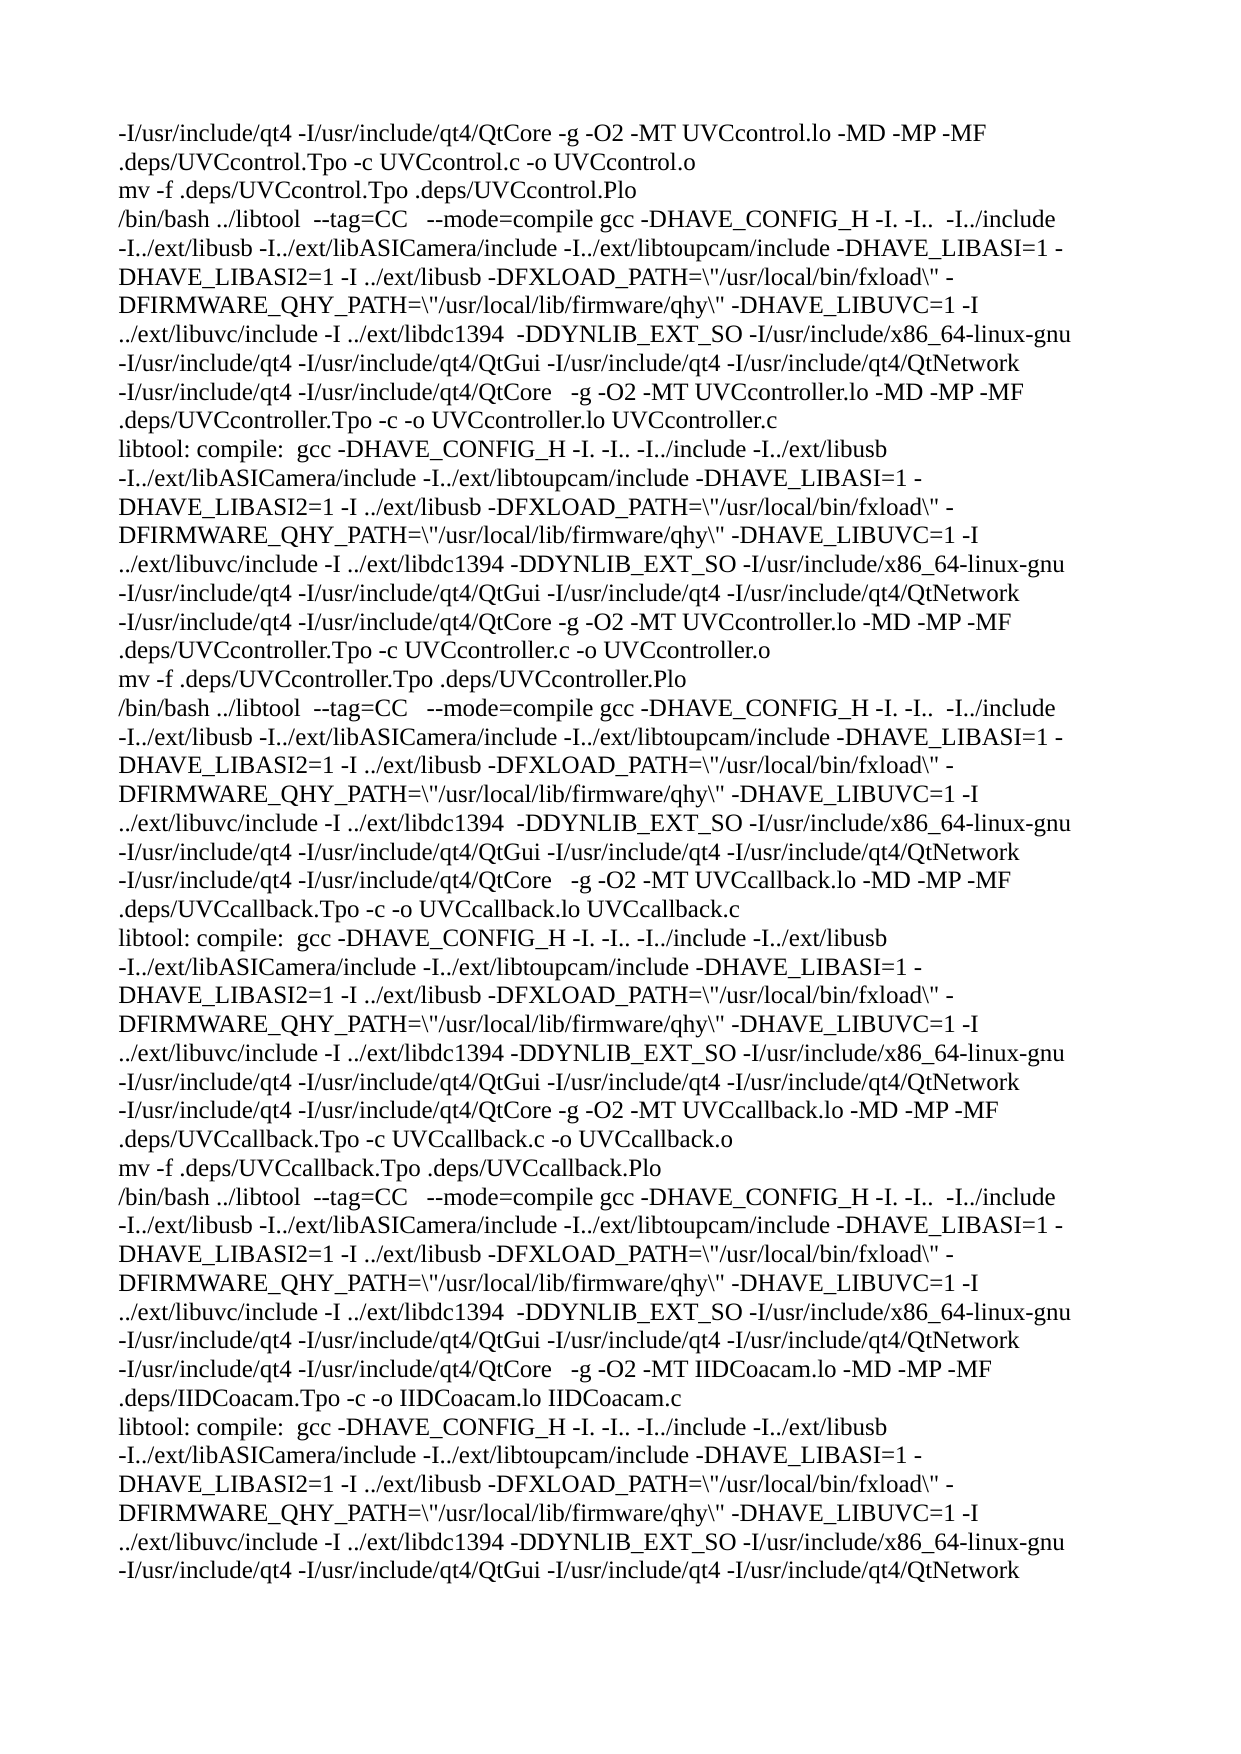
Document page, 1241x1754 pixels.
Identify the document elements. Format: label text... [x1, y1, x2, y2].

text mv -f .deps/UVCcontroller.Tpo .deps/UVCcontroller.Plo [118, 664, 1122, 693]
text -I/usr/include/qt4 -I/usr/include/qt4/QtCore -g -O2 -MT UVCcontrol.lo -MD -MP -MF .deps/UVCcontrol.Tpo -c UVCcontrol.c -o UVCcontrol.o [118, 118, 1122, 176]
text mv -f .deps/UVCcallback.Tpo .deps/UVCcallback.Plo [118, 1153, 1122, 1182]
text libtool: compile: gcc -DHAVE_CONFIG_H -I. -I.. -I../include -I../ext/libusb -I../ext/libASICamera/include -I../ext/libtoupcam/include -DHAVE_LIBASI=1 -DHAVE_LIBASI2=1 -I ../ext/libusb -DFXLOAD_PATH=\"/usr/local/bin/fxload\" -DFIRMWARE_QHY_PATH=\"/usr/local/lib/firmware/qhy\" -DHAVE_LIBUVC=1 -I ../ext/libuvc/include -I ../ext/libdc1394 -DDYNLIB_EXT_SO -I/usr/include/x86_64-linux-gnu -I/usr/include/qt4 -I/usr/include/qt4/QtGui -I/usr/include/qt4 -I/usr/include/qt4/QtNetwork [118, 1412, 1122, 1584]
text libtool: compile: gcc -DHAVE_CONFIG_H -I. -I.. -I../include -I../ext/libusb -I../ext/libASICamera/include -I../ext/libtoupcam/include -DHAVE_LIBASI=1 -DHAVE_LIBASI2=1 -I ../ext/libusb -DFXLOAD_PATH=\"/usr/local/bin/fxload\" -DFIRMWARE_QHY_PATH=\"/usr/local/lib/firmware/qhy\" -DHAVE_LIBUVC=1 -I ../ext/libuvc/include -I ../ext/libdc1394 -DDYNLIB_EXT_SO -I/usr/include/x86_64-linux-gnu -I/usr/include/qt4 -I/usr/include/qt4/QtGui -I/usr/include/qt4 -I/usr/include/qt4/QtNetwork -I/usr/include/qt4 -I/usr/include/qt4/QtCore -g -O2 -MT UVCcontroller.lo -MD -MP -MF .deps/UVCcontroller.Tpo -c UVCcontroller.c -o UVCcontroller.o [118, 434, 1122, 664]
text /bin/bash ../libtool --tag=CC --mode=compile gcc -DHAVE_CONFIG_H -I. -I.. -I../include -I../ext/libusb -I../ext/libASICamera/include -I../ext/libtoupcam/include -DHAVE_LIBASI=1 -DHAVE_LIBASI2=1 -I ../ext/libusb -DFXLOAD_PATH=\"/usr/local/bin/fxload\" -DFIRMWARE_QHY_PATH=\"/usr/local/lib/firmware/qhy\" -DHAVE_LIBUVC=1 -I ../ext/libuvc/include -I ../ext/libdc1394 -DDYNLIB_EXT_SO -I/usr/include/x86_64-linux-gnu -I/usr/include/qt4 -I/usr/include/qt4/QtGui -I/usr/include/qt4 -I/usr/include/qt4/QtNetwork -I/usr/include/qt4 -I/usr/include/qt4/QtCore -g -O2 -MT IIDCoacam.lo -MD -MP -MF .deps/IIDCoacam.Tpo -c -o IIDCoacam.lo IIDCoacam.c [118, 1182, 1122, 1412]
text mv -f .deps/UVCcontrol.Tpo .deps/UVCcontrol.Plo [118, 176, 1122, 204]
text /bin/bash ../libtool --tag=CC --mode=compile gcc -DHAVE_CONFIG_H -I. -I.. -I../include -I../ext/libusb -I../ext/libASICamera/include -I../ext/libtoupcam/include -DHAVE_LIBASI=1 -DHAVE_LIBASI2=1 -I ../ext/libusb -DFXLOAD_PATH=\"/usr/local/bin/fxload\" -DFIRMWARE_QHY_PATH=\"/usr/local/lib/firmware/qhy\" -DHAVE_LIBUVC=1 -I ../ext/libuvc/include -I ../ext/libdc1394 -DDYNLIB_EXT_SO -I/usr/include/x86_64-linux-gnu -I/usr/include/qt4 -I/usr/include/qt4/QtGui -I/usr/include/qt4 -I/usr/include/qt4/QtNetwork -I/usr/include/qt4 -I/usr/include/qt4/QtCore -g -O2 -MT UVCcontroller.lo -MD -MP -MF .deps/UVCcontroller.Tpo -c -o UVCcontroller.lo UVCcontroller.c [118, 204, 1122, 434]
text libtool: compile: gcc -DHAVE_CONFIG_H -I. -I.. -I../include -I../ext/libusb -I../ext/libASICamera/include -I../ext/libtoupcam/include -DHAVE_LIBASI=1 -DHAVE_LIBASI2=1 -I ../ext/libusb -DFXLOAD_PATH=\"/usr/local/bin/fxload\" -DFIRMWARE_QHY_PATH=\"/usr/local/lib/firmware/qhy\" -DHAVE_LIBUVC=1 -I ../ext/libuvc/include -I ../ext/libdc1394 -DDYNLIB_EXT_SO -I/usr/include/x86_64-linux-gnu -I/usr/include/qt4 -I/usr/include/qt4/QtGui -I/usr/include/qt4 -I/usr/include/qt4/QtNetwork -I/usr/include/qt4 -I/usr/include/qt4/QtCore -g -O2 -MT UVCcallback.lo -MD -MP -MF .deps/UVCcallback.Tpo -c UVCcallback.c -o UVCcallback.o [118, 923, 1122, 1153]
text /bin/bash ../libtool --tag=CC --mode=compile gcc -DHAVE_CONFIG_H -I. -I.. -I../include -I../ext/libusb -I../ext/libASICamera/include -I../ext/libtoupcam/include -DHAVE_LIBASI=1 -DHAVE_LIBASI2=1 -I ../ext/libusb -DFXLOAD_PATH=\"/usr/local/bin/fxload\" -DFIRMWARE_QHY_PATH=\"/usr/local/lib/firmware/qhy\" -DHAVE_LIBUVC=1 -I ../ext/libuvc/include -I ../ext/libdc1394 -DDYNLIB_EXT_SO -I/usr/include/x86_64-linux-gnu -I/usr/include/qt4 -I/usr/include/qt4/QtGui -I/usr/include/qt4 -I/usr/include/qt4/QtNetwork -I/usr/include/qt4 -I/usr/include/qt4/QtCore -g -O2 -MT UVCcallback.lo -MD -MP -MF .deps/UVCcallback.Tpo -c -o UVCcallback.lo UVCcallback.c [118, 693, 1122, 923]
